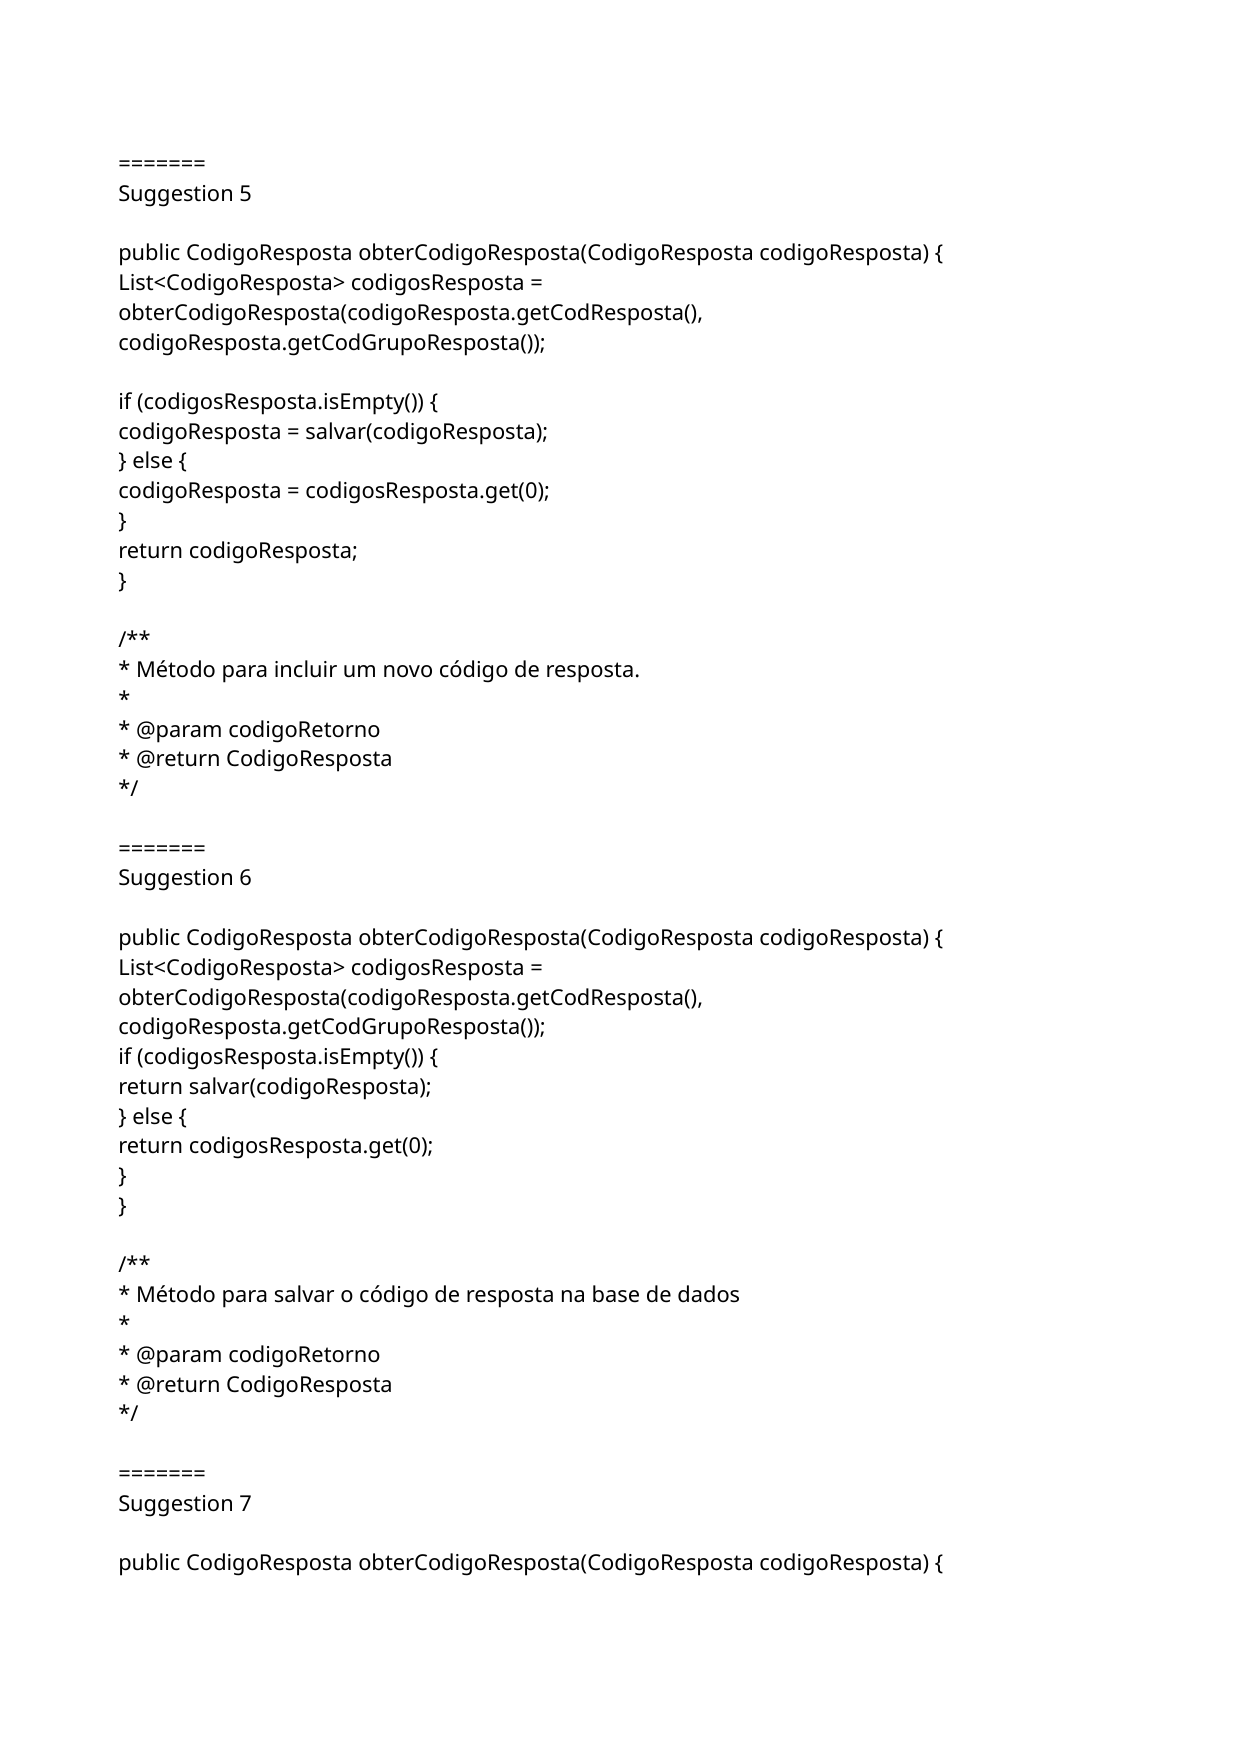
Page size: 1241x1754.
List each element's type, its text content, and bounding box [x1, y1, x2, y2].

text * [118, 1309, 1122, 1339]
text public CodigoResposta obterCodigoResposta(CodigoResposta codigoResposta) { [118, 237, 1122, 267]
text List<CodigoResposta> codigosResposta = obterCodigoResposta(codigoResposta.getCodResposta(), [118, 952, 1122, 1011]
text * [118, 684, 1122, 713]
text if (codigosResposta.isEmpty()) { [118, 1041, 1122, 1071]
text * Método para salvar o código de resposta na base de dados [118, 1279, 1122, 1309]
text ======= [118, 148, 1122, 178]
text Suggestion 5 [118, 178, 1122, 207]
text Suggestion 7 [118, 1488, 1122, 1517]
text } [118, 1190, 1122, 1220]
text */ [118, 1398, 1122, 1428]
text codigoResposta = salvar(codigoResposta); [118, 416, 1122, 446]
text } [118, 1160, 1122, 1190]
text return salvar(codigoResposta); [118, 1071, 1122, 1101]
text codigoResposta = codigosResposta.get(0); [118, 475, 1122, 505]
text } else { [118, 446, 1122, 475]
text codigoResposta.getCodGrupoResposta()); [118, 1011, 1122, 1041]
text ======= [118, 1458, 1122, 1488]
text * @return CodigoResposta [118, 743, 1122, 773]
text * Método para incluir um novo código de resposta. [118, 654, 1122, 684]
text */ [118, 773, 1122, 803]
text * @param codigoRetorno [118, 713, 1122, 743]
text codigoResposta.getCodGrupoResposta()); [118, 326, 1122, 356]
text } else { [118, 1101, 1122, 1130]
text Suggestion 6 [118, 862, 1122, 892]
text public CodigoResposta obterCodigoResposta(CodigoResposta codigoResposta) { [118, 922, 1122, 952]
text /** [118, 624, 1122, 654]
text return codigosResposta.get(0); [118, 1130, 1122, 1160]
text * @return CodigoResposta [118, 1369, 1122, 1398]
text public CodigoResposta obterCodigoResposta(CodigoResposta codigoResposta) { [118, 1547, 1122, 1577]
text } [118, 565, 1122, 594]
text List<CodigoResposta> codigosResposta = obterCodigoResposta(codigoResposta.getCodResposta(), [118, 267, 1122, 326]
text if (codigosResposta.isEmpty()) { [118, 386, 1122, 416]
text return codigoResposta; [118, 535, 1122, 565]
text } [118, 505, 1122, 535]
text ======= [118, 833, 1122, 862]
text * @param codigoRetorno [118, 1339, 1122, 1369]
text /** [118, 1249, 1122, 1279]
